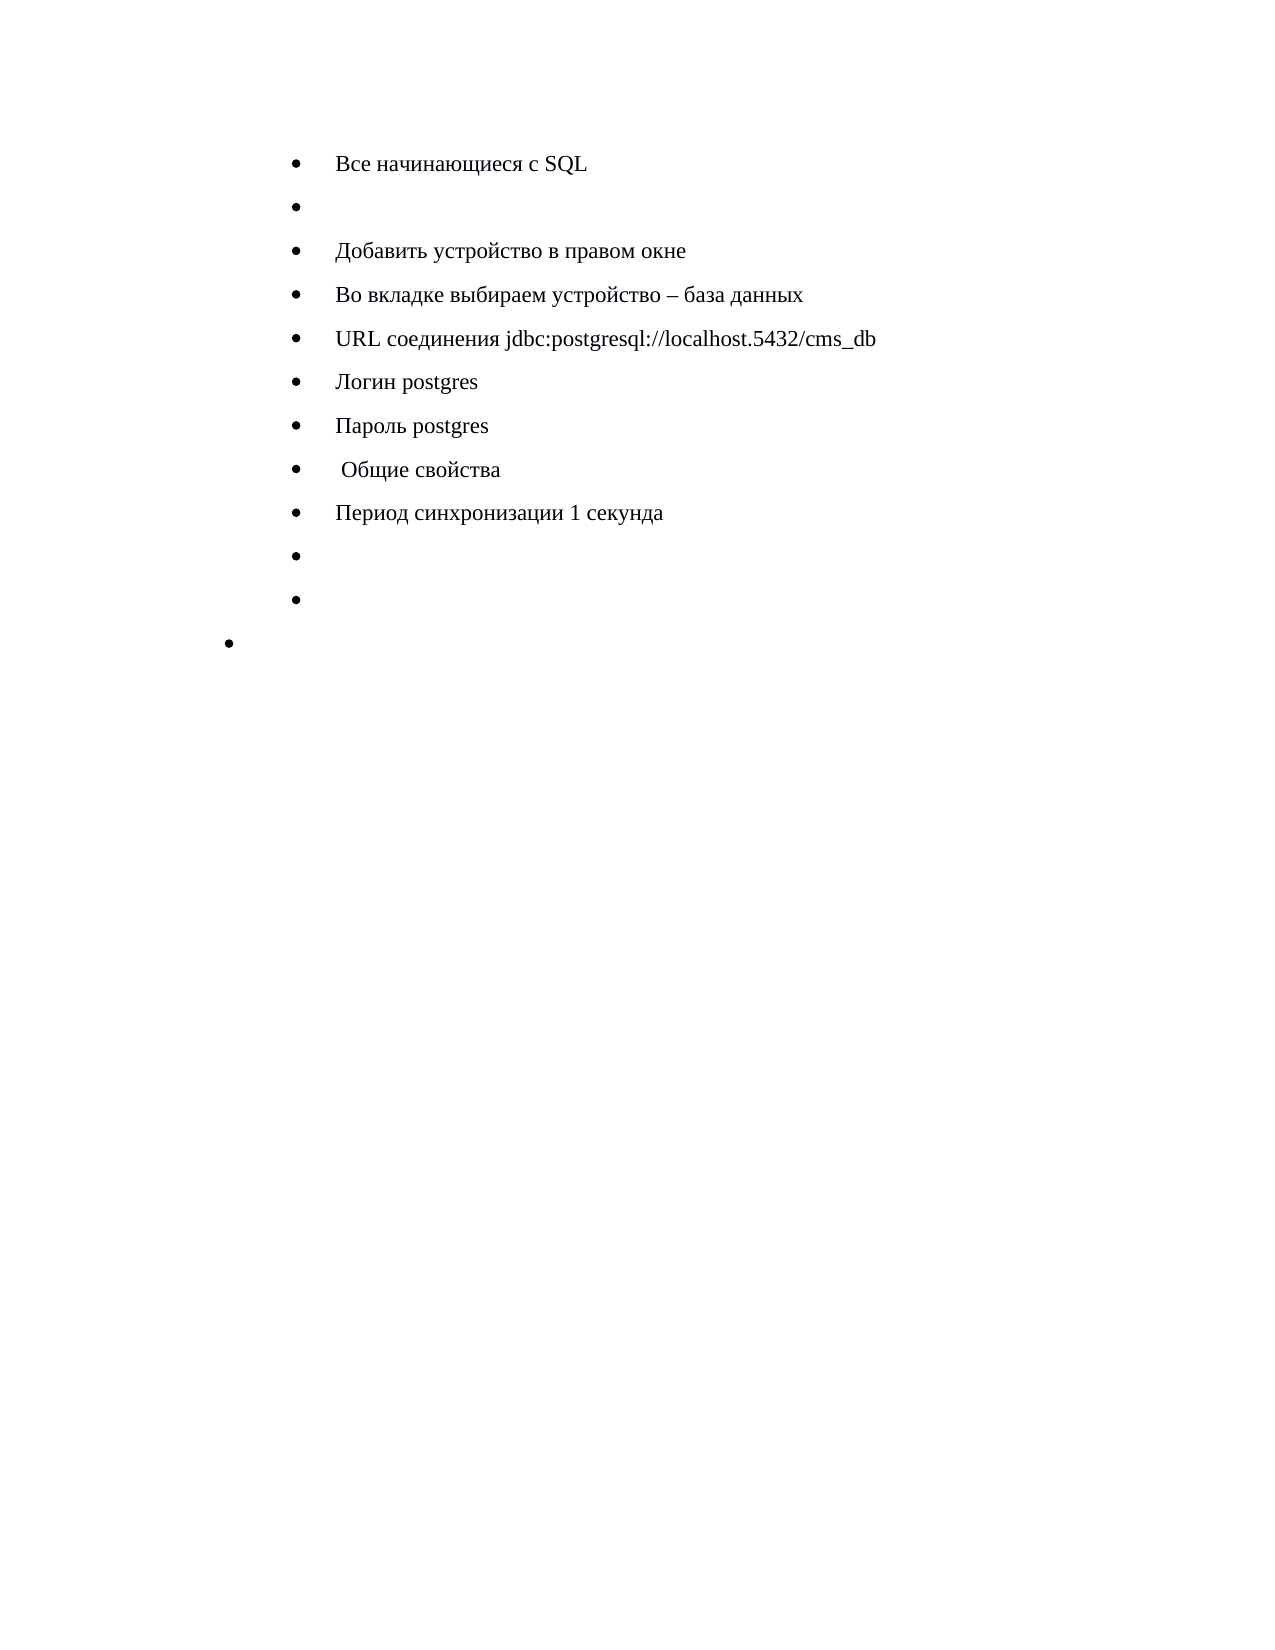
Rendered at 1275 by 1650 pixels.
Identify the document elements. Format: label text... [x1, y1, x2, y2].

list Общие свойства [262, 456, 1087, 482]
list Пароль postgres [262, 412, 1087, 439]
list Логин postgres [262, 368, 1087, 395]
list Во вкладке выбираем устройство – база данных [262, 281, 1087, 308]
list URL соединения jdbc:postgresql://localhost.5432/cms_db [262, 324, 1087, 352]
list Добавить устройство в правом окне [262, 237, 1087, 264]
list Все начинающиеся с SQL [262, 150, 1087, 177]
list Период синхронизации 1 секунда [262, 499, 1087, 526]
